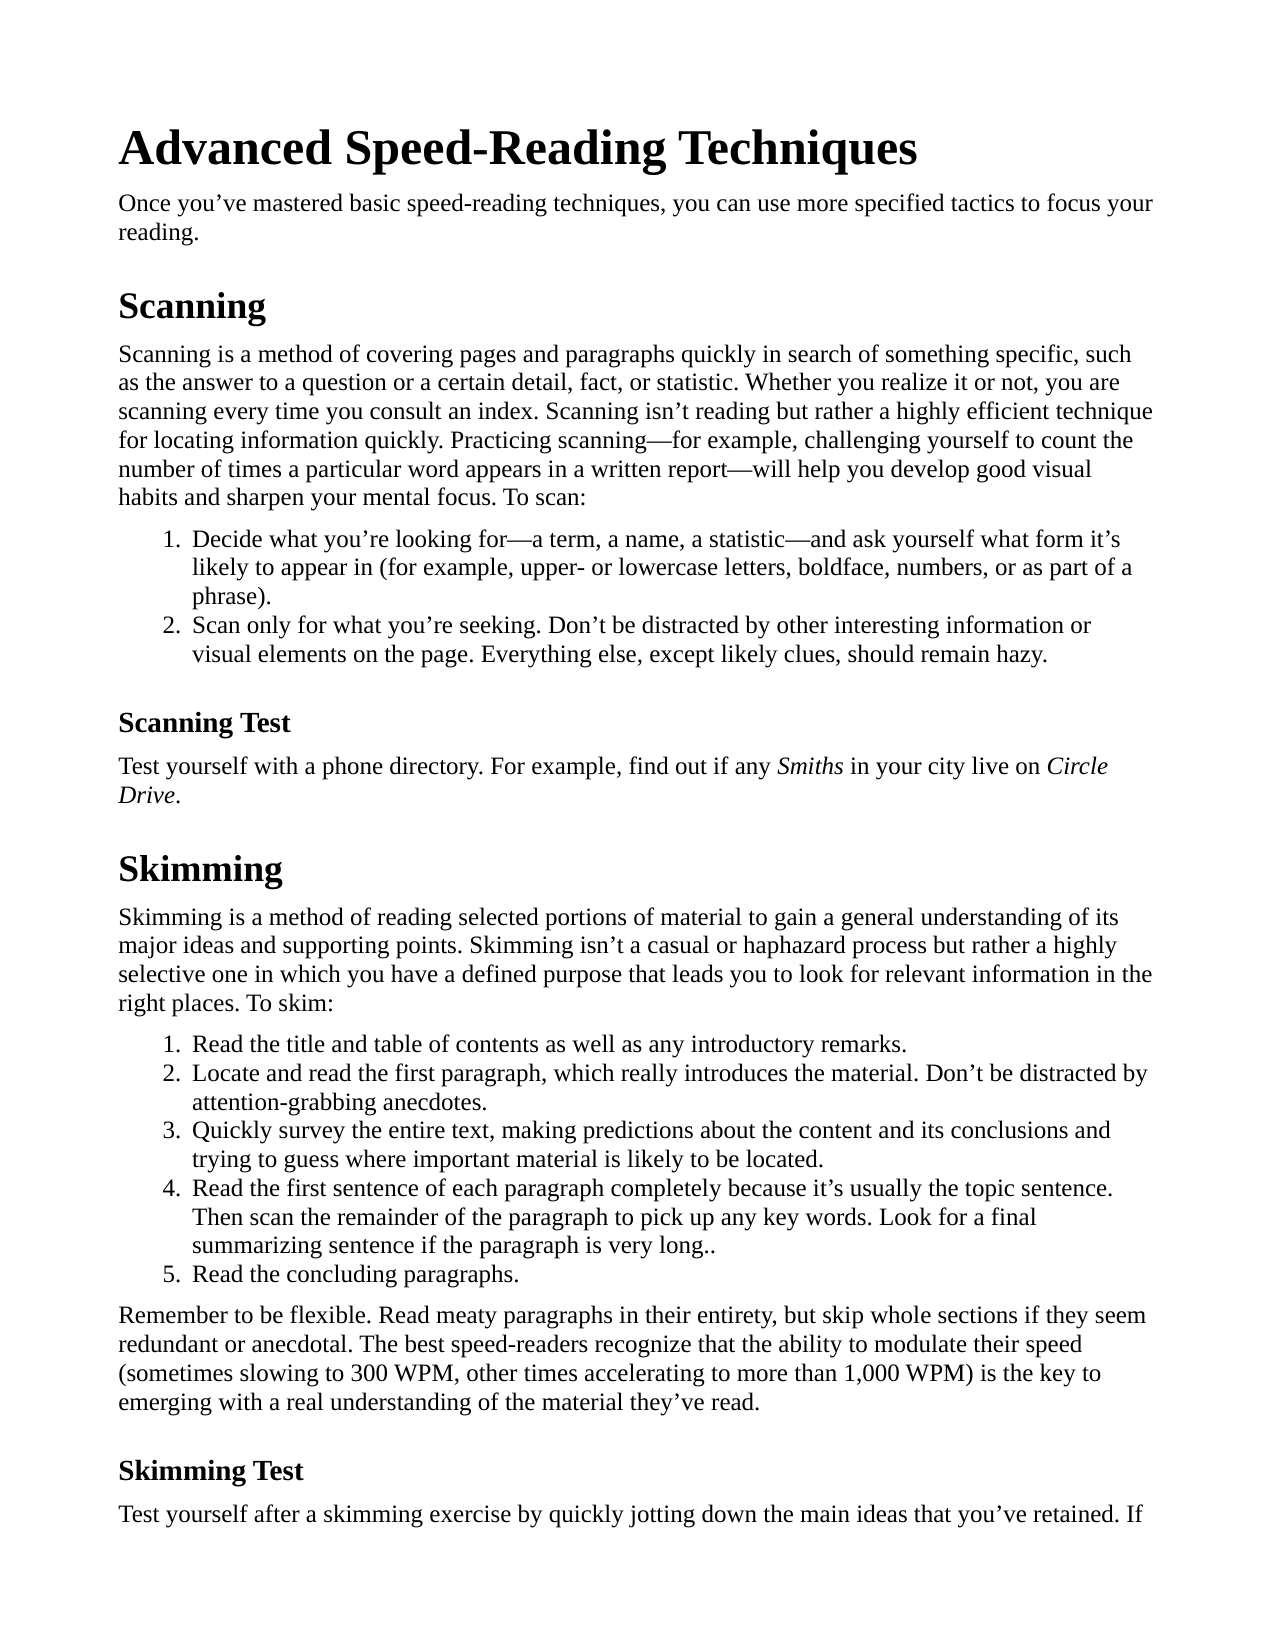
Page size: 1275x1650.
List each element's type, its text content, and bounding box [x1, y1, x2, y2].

subtitle Skimming [118, 846, 1157, 889]
text Scanning is a method of covering pages and paragraphs quickly in search of something specific, such as the answer to a question or a certain detail, fact, or statistic. Whether you realize it or not, you are scanning every time you consult an index. Scanning isn’t reading but rather a highly efficient technique for locating information quickly. Practicing scanning—for example, challenging yourself to count the number of times a particular word appears in a written report—will help you develop good visual habits and sharpen your mental focus. To scan: [118, 339, 1157, 511]
list Read the concluding paragraphs. [162, 1259, 1157, 1288]
list Locate and read the first paragraph, which really introduces the material. Don’t be distracted by attention­-grabbing anecdotes. [162, 1058, 1157, 1115]
text Skimming is a method of reading selected portions of material to gain a general understanding of its major ideas and supporting points. Skimming isn’t a casual or haphazard process but rather a highly selective one in which you have a defined purpose that leads you to look for relevant information in the right places. To skim: [118, 902, 1157, 1017]
text Remember to be flexible. Read meaty paragraphs in their entirety, but skip whole sections if they seem redundant or anecdotal. The best speed-readers recognize that the ability to modulate their speed (sometimes slowing to 300 WPM, other times accelerating to more than 1,000 WPM) is the key to emerging with a real understanding of the material they’ve read. [118, 1300, 1157, 1415]
text Test yourself after a skimming exercise by quickly jotting down the main ideas that you’ve retained. If [118, 1499, 1157, 1528]
list Read the title and table of contents as well as any introductory remarks. [162, 1029, 1157, 1058]
text Once you’ve mastered basic speed-reading techniques, you can use more specified tactics to focus your reading. [118, 188, 1157, 246]
list Quickly survey the entire text, making predictions about the content and its conclusions and trying to guess where important material is likely to be located. [162, 1115, 1157, 1173]
subtitle Skimming Test [118, 1453, 1157, 1486]
list Decide what you’re looking for—a term, a name, a statistic—and ask yourself what form it’s likely to appear in (for example, upper- or lowercase letters, boldface, numbers, or as part of a phrase). [162, 524, 1157, 610]
subtitle Scanning Test [118, 705, 1157, 738]
subtitle Advanced Speed-Reading Techniques [118, 118, 1157, 176]
subtitle Scanning [118, 283, 1157, 326]
list Scan only for what you’re seeking. Don’t be distracted by other interesting information or visual elements on the page. Everything else, except likely clues, should remain hazy. [162, 610, 1157, 667]
list Read the first sentence of each paragraph completely because it’s usually the topic sentence. Then scan the remainder of the paragraph to pick up any key words. Look for a final summarizing sentence if the paragraph is very long.. [162, 1173, 1157, 1259]
text Test yourself with a phone directory. For example, find out if any Smiths in your city live on Circle Drive. [118, 751, 1157, 808]
